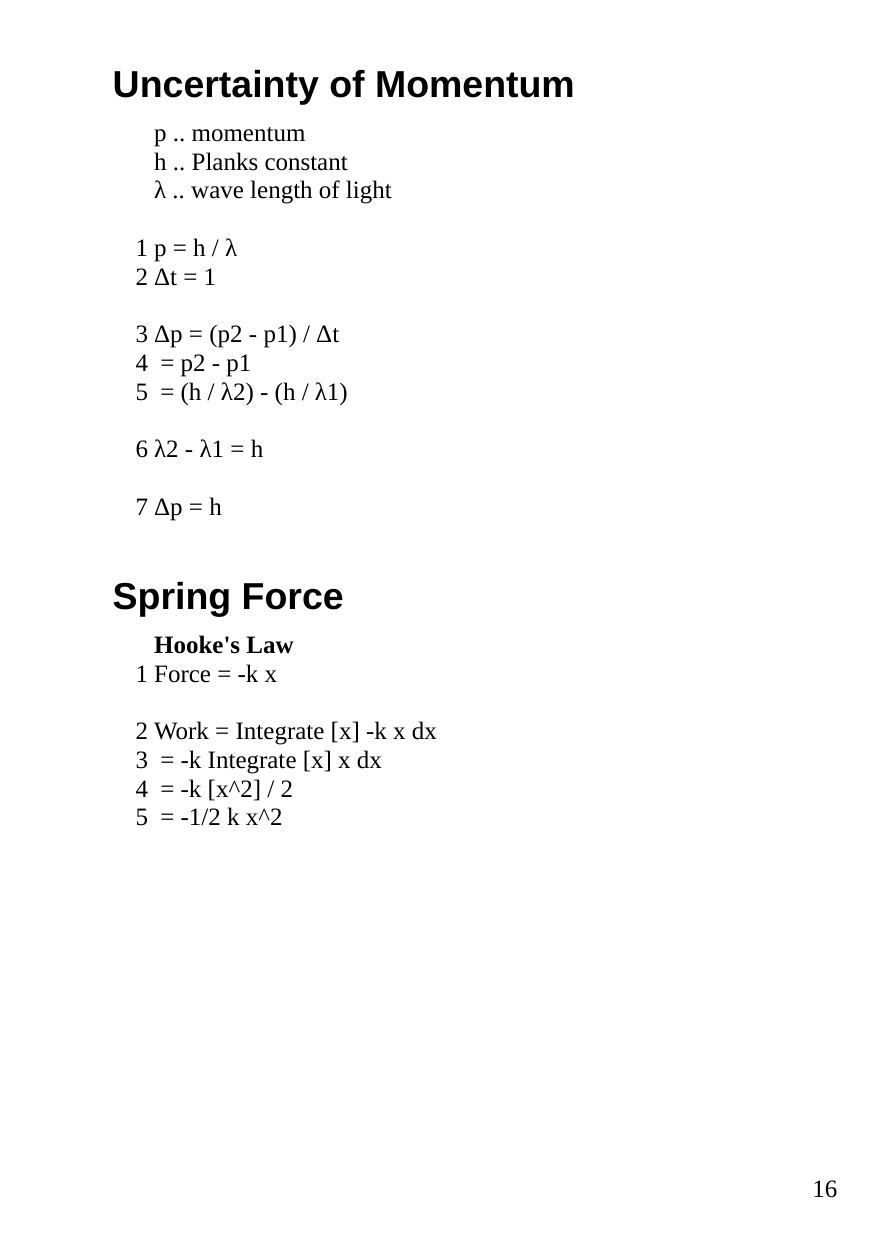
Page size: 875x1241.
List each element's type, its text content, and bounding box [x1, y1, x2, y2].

table_cell [106, 688, 151, 716]
table_cell λ .. wave length of light [151, 176, 809, 204]
table_header Hooke's Law [151, 630, 809, 659]
table_header [106, 630, 151, 659]
table_cell 4 [106, 774, 151, 802]
table_cell = (h / λ2) - (h / λ1) [151, 377, 809, 406]
table_cell 3 [106, 745, 151, 774]
table_cell [151, 463, 809, 492]
subtitle Uncertainty of Momentum [112, 62, 837, 106]
table_cell [106, 176, 151, 204]
table_cell Δp = (p2 - p1) / Δt [151, 319, 809, 348]
table_cell Force = -k x [151, 659, 809, 687]
table_header [106, 118, 151, 147]
table_cell [151, 831, 809, 860]
table_cell [106, 147, 151, 176]
table_cell [106, 204, 151, 233]
table_cell [106, 831, 151, 860]
table_cell 5 [106, 803, 151, 831]
table_cell [151, 291, 809, 319]
table_cell [151, 521, 809, 549]
table_cell [106, 463, 151, 492]
table_cell 5 [106, 377, 151, 406]
table_cell 6 [106, 434, 151, 463]
table_cell [151, 688, 809, 716]
table_cell [151, 406, 809, 434]
table_cell = -k Integrate [x] x dx [151, 745, 809, 774]
table_cell Δp = h [151, 492, 809, 521]
table_cell = p2 - p1 [151, 348, 809, 377]
table_cell 3 [106, 319, 151, 348]
table_cell [151, 204, 809, 233]
table_cell Δt = 1 [151, 262, 809, 291]
table_cell 7 [106, 492, 151, 521]
table_cell Work = Integrate [x] -k x dx [151, 716, 809, 745]
table_cell p = h / λ [151, 233, 809, 262]
table_cell 2 [106, 262, 151, 291]
table_cell 4 [106, 348, 151, 377]
table_cell [106, 521, 151, 549]
table_cell 1 [106, 659, 151, 687]
table_cell [106, 291, 151, 319]
table_cell h .. Planks constant [151, 147, 809, 176]
table_header p .. momentum [151, 118, 809, 147]
table_cell [106, 406, 151, 434]
table_cell = -1/2 k x^2 [151, 803, 809, 831]
subtitle Spring Force [112, 574, 837, 617]
table_cell 2 [106, 716, 151, 745]
table_cell 1 [106, 233, 151, 262]
table_cell λ2 - λ1 = h [151, 434, 809, 463]
table_cell = -k [x^2] / 2 [151, 774, 809, 802]
